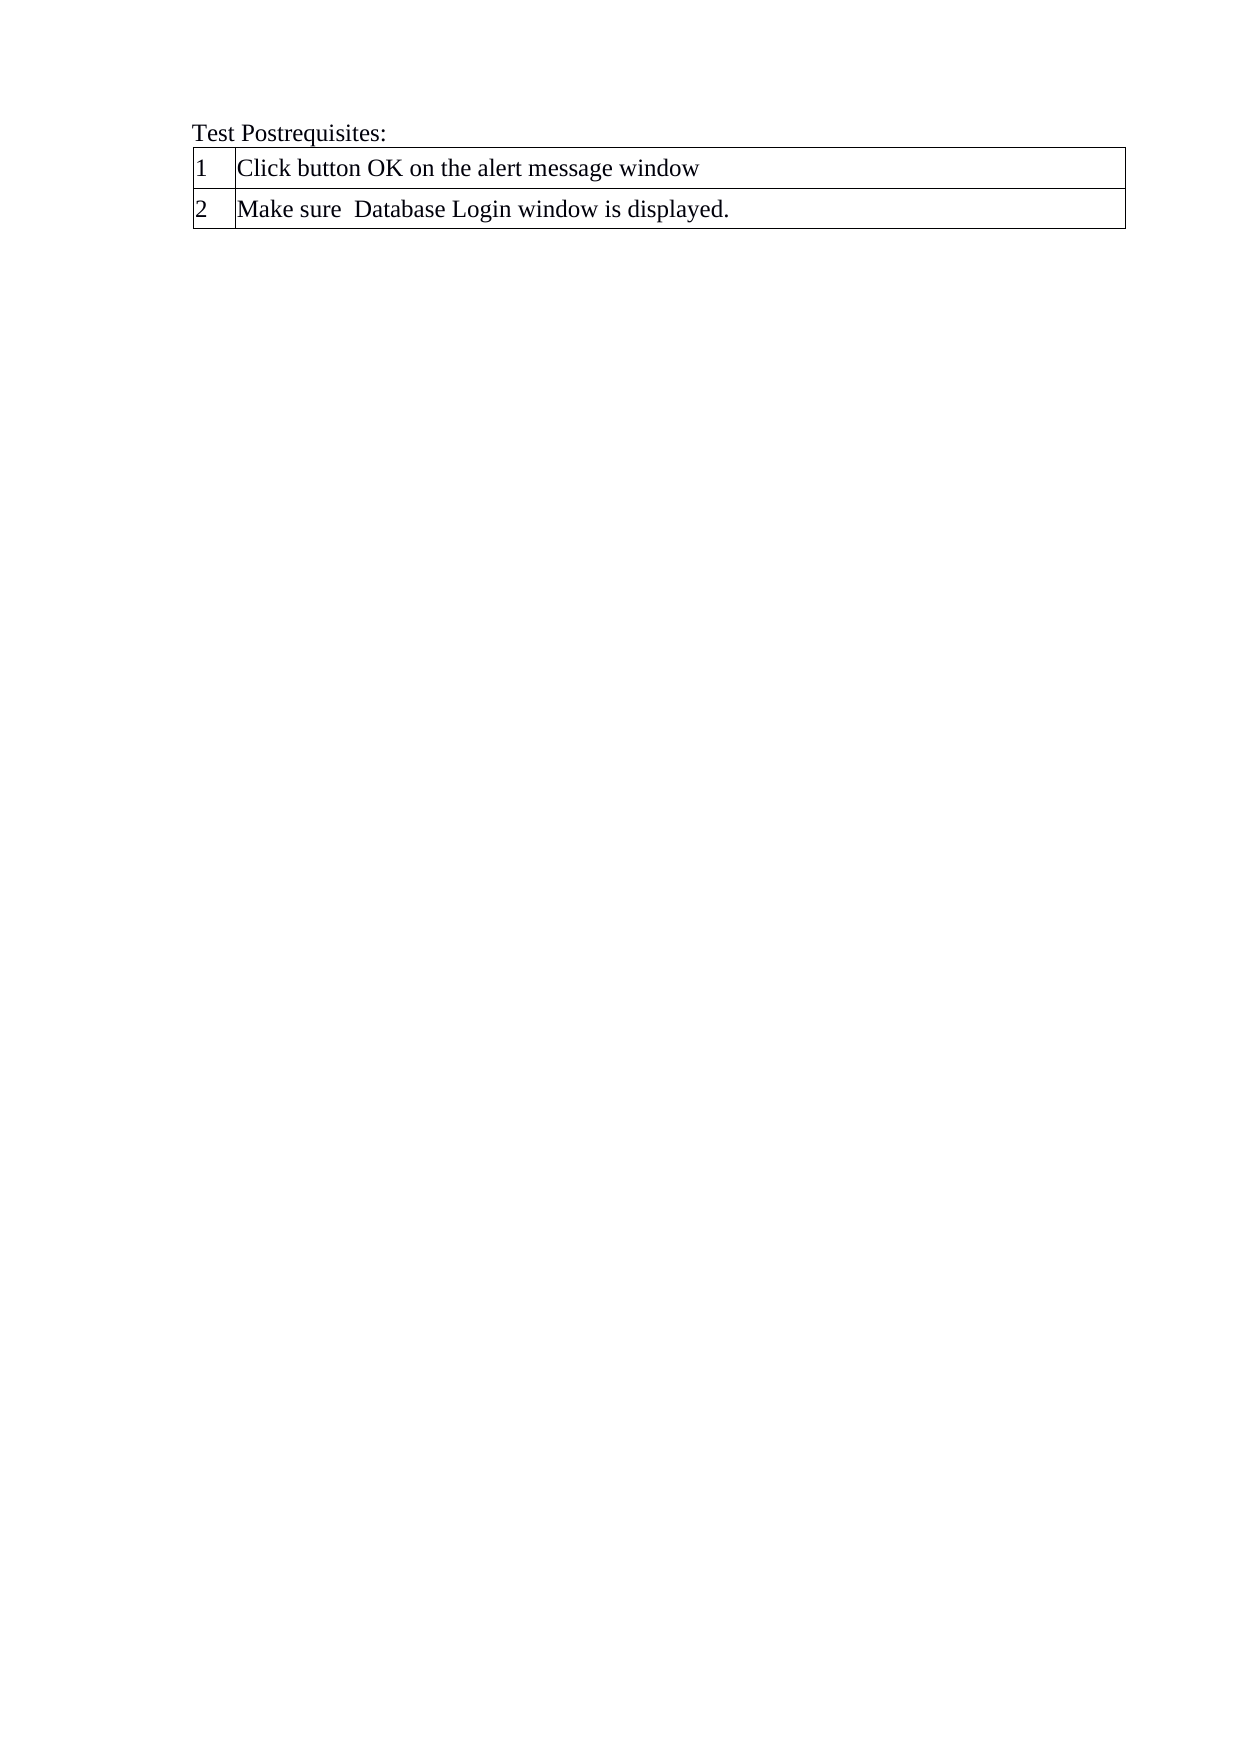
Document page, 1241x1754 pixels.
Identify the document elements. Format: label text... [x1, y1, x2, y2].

table_header Click button OK on the alert message window [236, 148, 1125, 188]
table_cell 2 [194, 189, 235, 228]
text Test Postrequisites: [118, 118, 1122, 147]
table_cell Make sure Database Login window is displayed. [236, 189, 1125, 228]
table_header 1 [194, 148, 235, 188]
